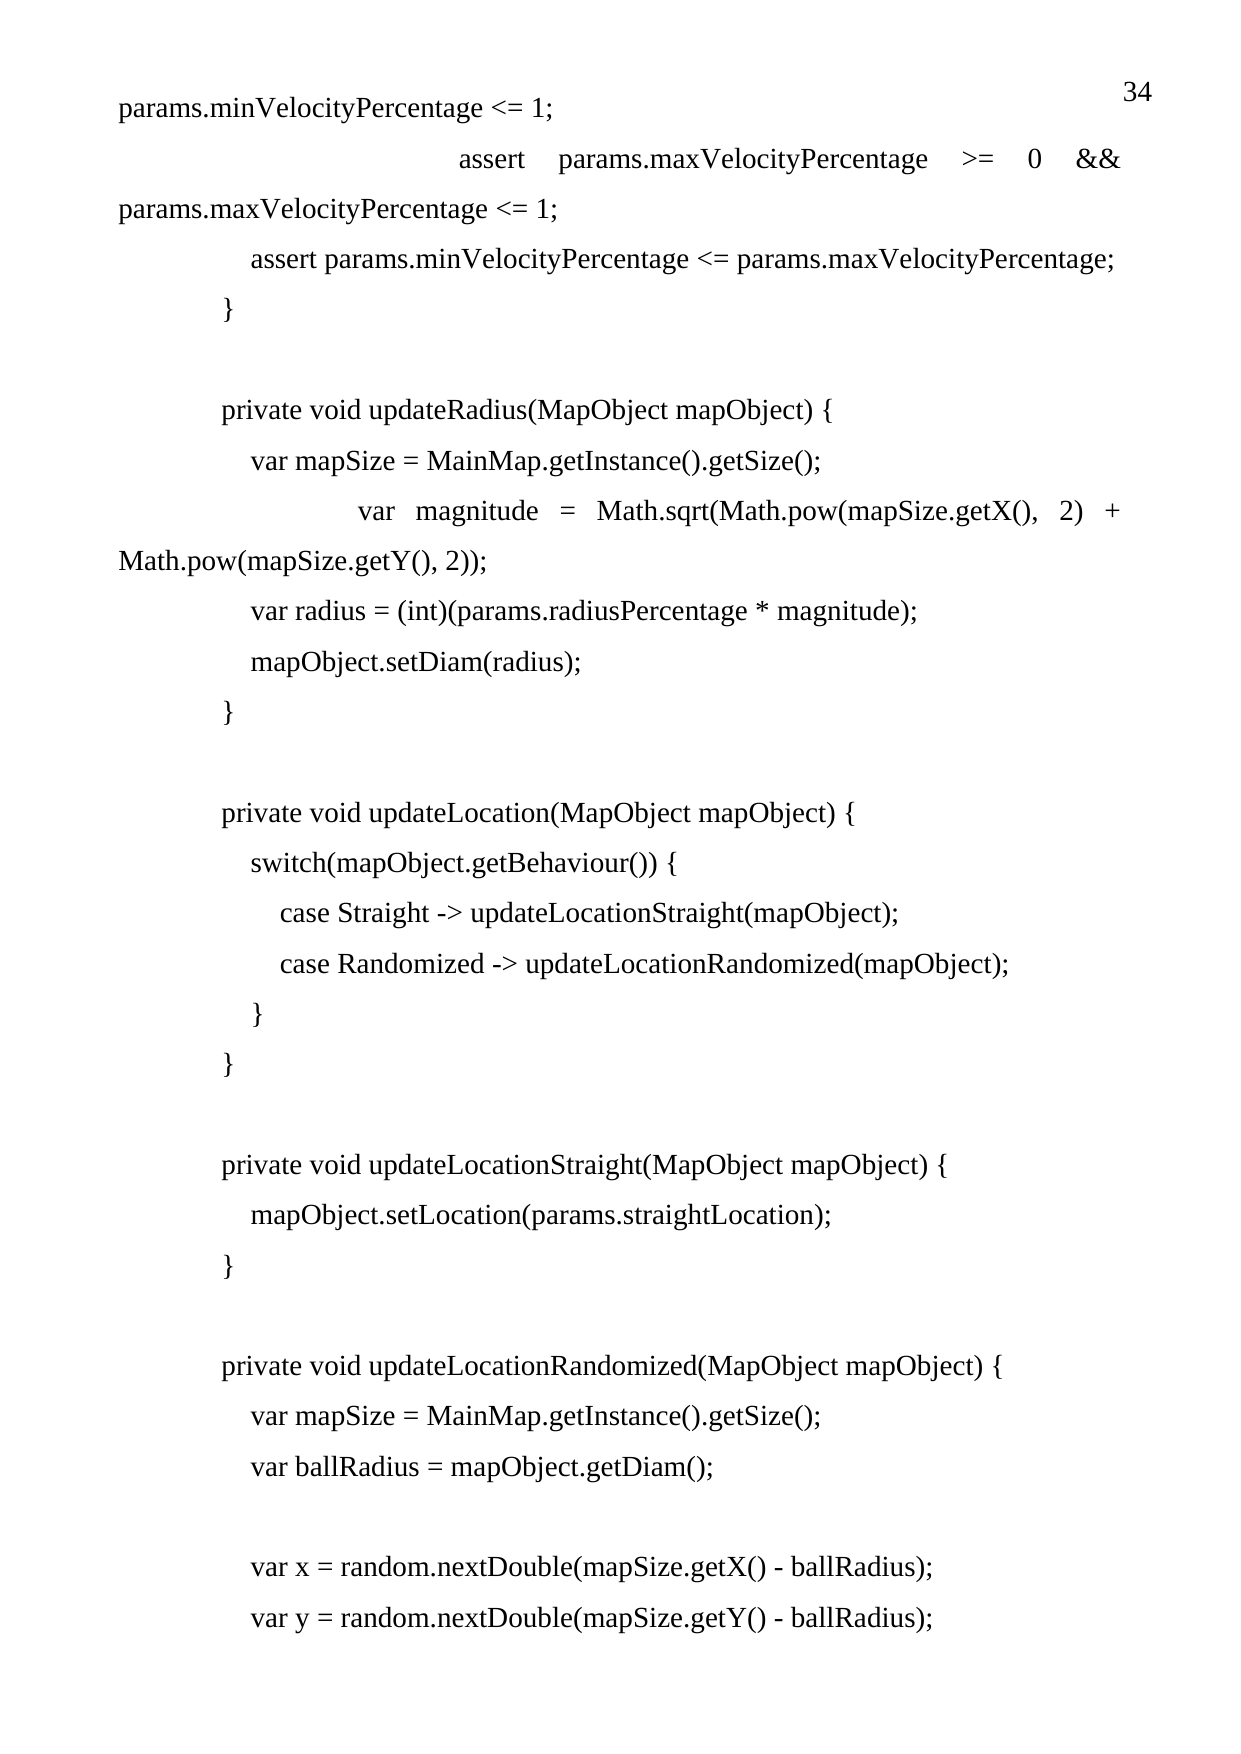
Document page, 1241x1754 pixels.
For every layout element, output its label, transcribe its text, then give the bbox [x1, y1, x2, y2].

text var ballRadius = mapObject.getDiam(); [118, 1449, 1122, 1482]
text } [118, 292, 1122, 325]
text } [118, 996, 1122, 1029]
text var y = random.nextDouble(mapSize.getY() - ballRadius); [118, 1600, 1122, 1633]
text var mapSize = MainMap.getInstance().getSize(); [118, 443, 1122, 476]
text private void updateLocation(MapObject mapObject) { [118, 795, 1122, 828]
text var mapSize = MainMap.getInstance().getSize(); [118, 1398, 1122, 1432]
text case Randomized -> updateLocationRandomized(mapObject); [118, 946, 1122, 979]
text } [118, 1046, 1122, 1080]
text assert params.maxVelocityPercentage >= 0 && params.maxVelocityPercentage <= 1; [118, 141, 1122, 224]
text mapObject.setLocation(params.straightLocation); [118, 1197, 1122, 1231]
text case Straight -> updateLocationStraight(mapObject); [118, 895, 1122, 929]
text var x = random.nextDouble(mapSize.getX() - ballRadius); [118, 1549, 1122, 1583]
text } [118, 694, 1122, 728]
text params.minVelocityPercentage <= 1; [118, 90, 1122, 124]
text private void updateLocationRandomized(MapObject mapObject) { [118, 1348, 1122, 1382]
text private void updateRadius(MapObject mapObject) { [118, 392, 1122, 426]
text } [118, 1248, 1122, 1281]
text private void updateLocationStraight(MapObject mapObject) { [118, 1147, 1122, 1181]
text switch(mapObject.getBehaviour()) { [118, 845, 1122, 879]
text mapObject.setDiam(radius); [118, 644, 1122, 677]
text var radius = (int)(params.radiusPercentage * magnitude); [118, 593, 1122, 627]
text var magnitude = Math.sqrt(Math.pow(mapSize.getX(), 2) + Math.pow(mapSize.getY(), 2)); [118, 493, 1122, 577]
text assert params.minVelocityPercentage <= params.maxVelocityPercentage; [118, 241, 1122, 275]
